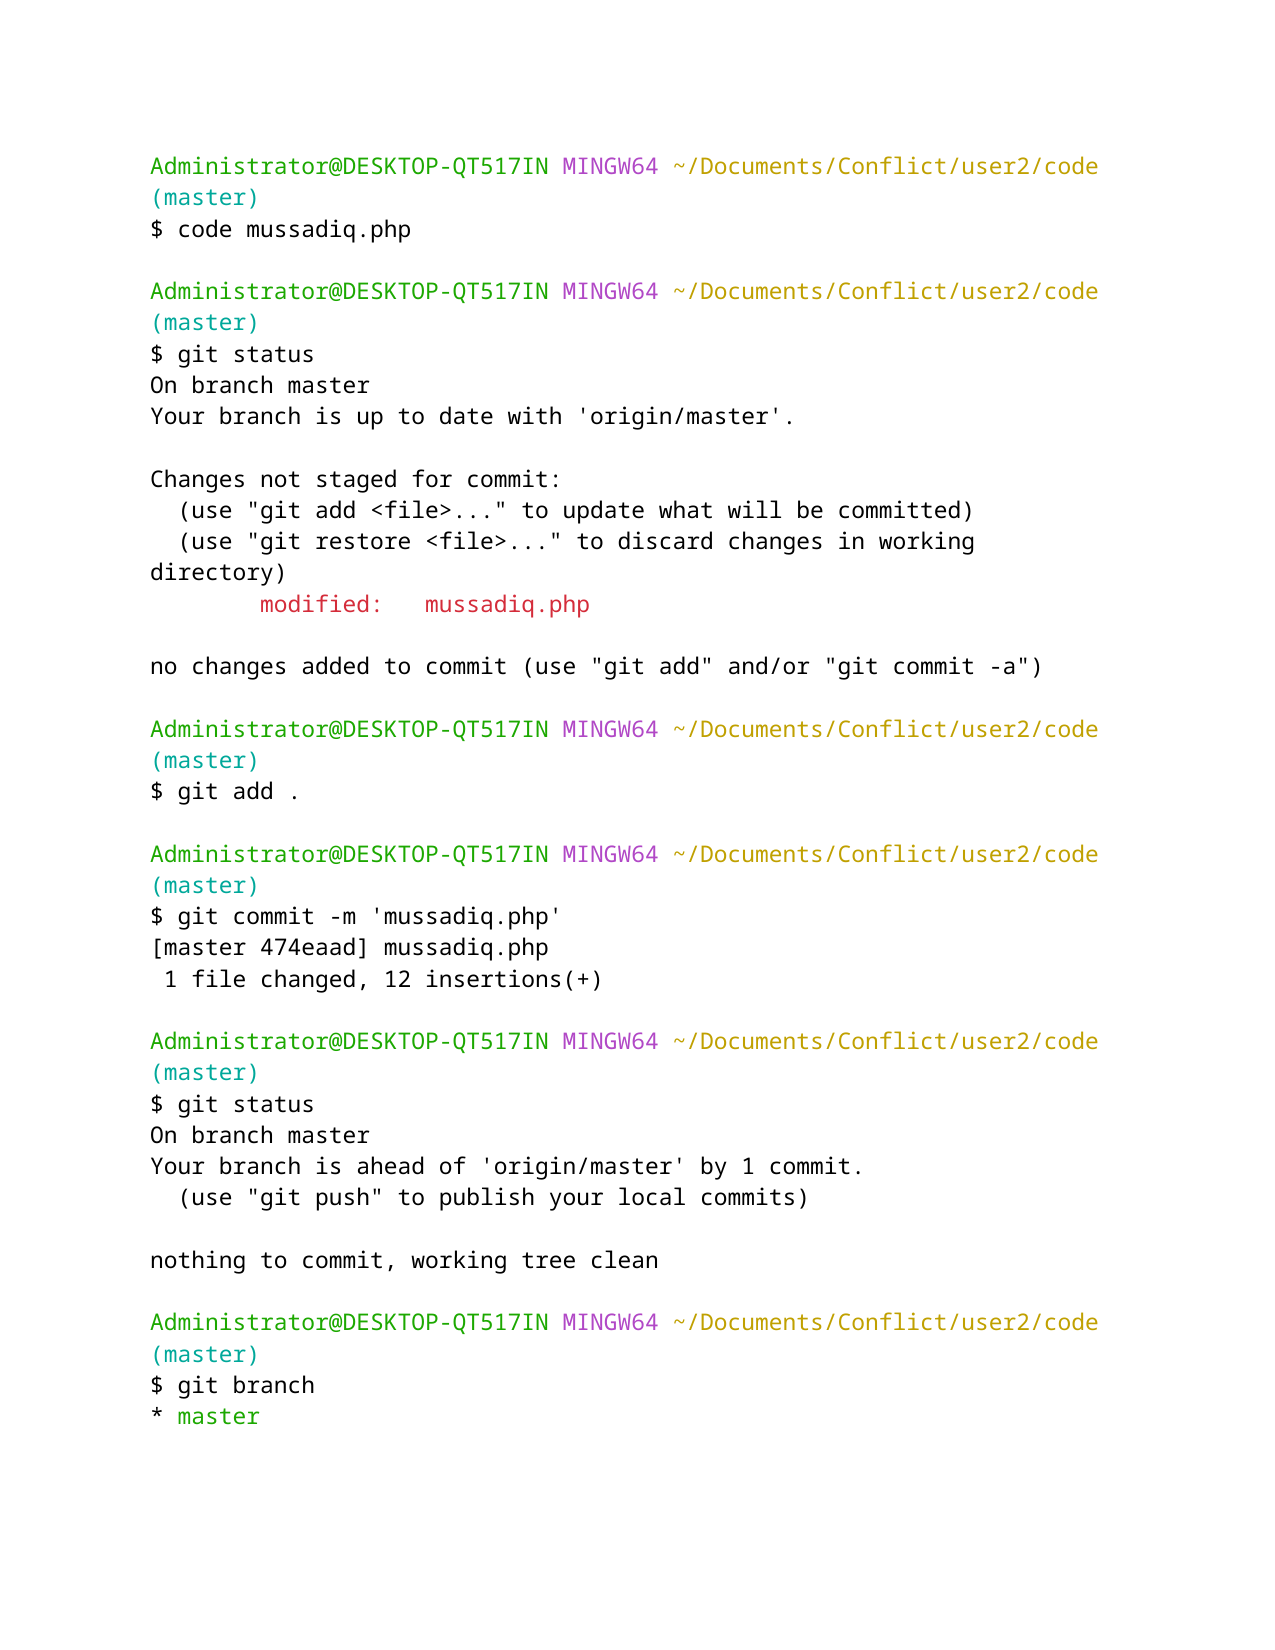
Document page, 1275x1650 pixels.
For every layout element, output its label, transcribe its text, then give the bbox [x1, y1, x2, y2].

text [master 474eaad] mussadiq.php [150, 931, 1125, 962]
text $ git branch [150, 1369, 1125, 1400]
text Changes not staged for commit: [150, 462, 1125, 494]
text Administrator@DESKTOP-QT517IN MINGW64 ~/Documents/Conflict/user2/code (master) [150, 1306, 1125, 1369]
text (use "git add <file>..." to update what will be committed) [150, 494, 1125, 525]
text $ git status [150, 1087, 1125, 1119]
text Your branch is ahead of 'origin/master' by 1 commit. [150, 1150, 1125, 1181]
text Administrator@DESKTOP-QT517IN MINGW64 ~/Documents/Conflict/user2/code (master) [150, 712, 1125, 775]
text 1 file changed, 12 insertions(+) [150, 962, 1125, 994]
text nothing to commit, working tree clean [150, 1244, 1125, 1275]
text On branch master [150, 1119, 1125, 1150]
text Administrator@DESKTOP-QT517IN MINGW64 ~/Documents/Conflict/user2/code (master) [150, 275, 1125, 337]
text $ git add . [150, 775, 1125, 806]
text * master [150, 1400, 1125, 1431]
text On branch master [150, 369, 1125, 400]
text Administrator@DESKTOP-QT517IN MINGW64 ~/Documents/Conflict/user2/code (master) [150, 837, 1125, 900]
text Your branch is up to date with 'origin/master'. [150, 400, 1125, 431]
text Administrator@DESKTOP-QT517IN MINGW64 ~/Documents/Conflict/user2/code (master) [150, 150, 1125, 212]
text no changes added to commit (use "git add" and/or "git commit -a") [150, 650, 1125, 681]
text modified: mussadiq.php [150, 587, 1125, 619]
text $ git status [150, 337, 1125, 369]
text Administrator@DESKTOP-QT517IN MINGW64 ~/Documents/Conflict/user2/code (master) [150, 1025, 1125, 1087]
text $ code mussadiq.php [150, 212, 1125, 244]
text (use "git push" to publish your local commits) [150, 1181, 1125, 1212]
text $ git commit -m 'mussadiq.php' [150, 900, 1125, 931]
text (use "git restore <file>..." to discard changes in working directory) [150, 525, 1125, 587]
